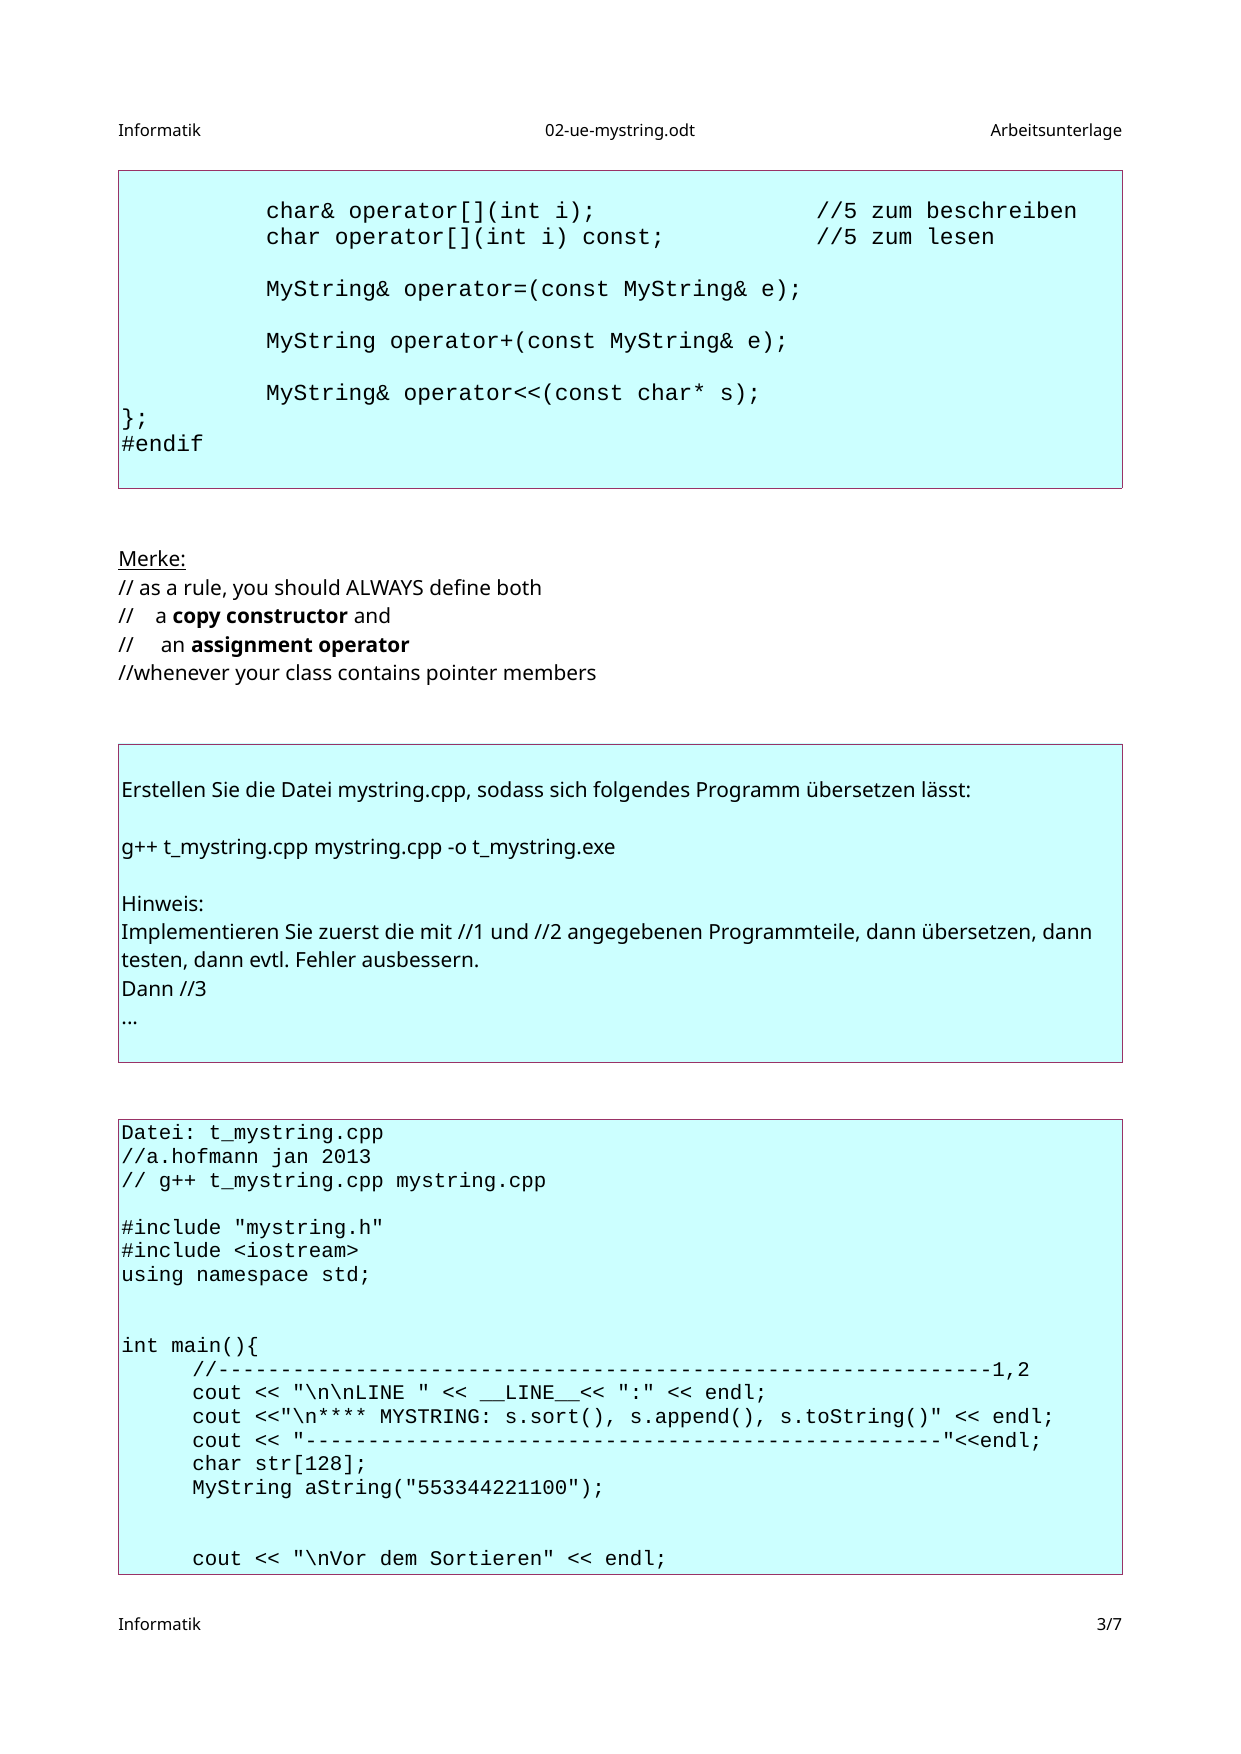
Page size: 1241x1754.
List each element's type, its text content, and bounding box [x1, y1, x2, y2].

text MyString aString("553344221100"); [119, 1474, 1122, 1498]
text int main(){ [119, 1332, 1122, 1356]
text MyString operator+(const MyString& e); [119, 326, 1122, 352]
text MyString& operator=(const MyString& e); [119, 274, 1122, 326]
text cout << "\n\nLINE " << __LINE__<< ":" << endl; [119, 1379, 1122, 1403]
text MyString& operator<<(const char* s); [119, 378, 1122, 404]
text ... [119, 999, 1122, 1062]
text Merke: // as a rule, you should ALWAYS define both // a copy constructor and // an assignment operator //whenever your class contains pointer members [118, 489, 1122, 743]
text #endif [119, 430, 1122, 456]
text g++ t_mystring.cpp mystring.cpp -o t_mystring.exe [119, 829, 1122, 857]
text Datei: t_mystring.cpp //a.hofmann jan 2013 [119, 1120, 1122, 1167]
text cout <<"\n**** MYSTRING: s.sort(), s.append(), s.toString()" << endl; [119, 1403, 1122, 1427]
text #include "mystring.h" [119, 1214, 1122, 1237]
text cout << "\nVor dem Sortieren" << endl; [119, 1545, 1122, 1574]
text Hinweis: [119, 886, 1122, 914]
text }; [119, 404, 1122, 430]
text cout << "---------------------------------------------------"<<endl; [119, 1427, 1122, 1450]
text char operator[](int i) const; //5 zum lesen [119, 222, 1122, 248]
text char str[128]; [119, 1450, 1122, 1474]
text //--------------------------------------------------------------1,2 [119, 1356, 1122, 1379]
text // g++ t_mystring.cpp mystring.cpp [119, 1167, 1122, 1190]
text #include <iostream> [119, 1237, 1122, 1261]
text char& operator[](int i); //5 zum beschreiben [119, 196, 1122, 222]
text Implementieren Sie zuerst die mit //1 und //2 angegebenen Programmteile, dann übersetzen, dann testen, dann evtl. Fehler ausbessern. [119, 914, 1122, 971]
text Dann //3 [119, 971, 1122, 999]
text using namespace std; [119, 1261, 1122, 1285]
text Erstellen Sie die Datei mystring.cpp, sodass sich folgendes Programm übersetzen lässt: [119, 745, 1122, 829]
